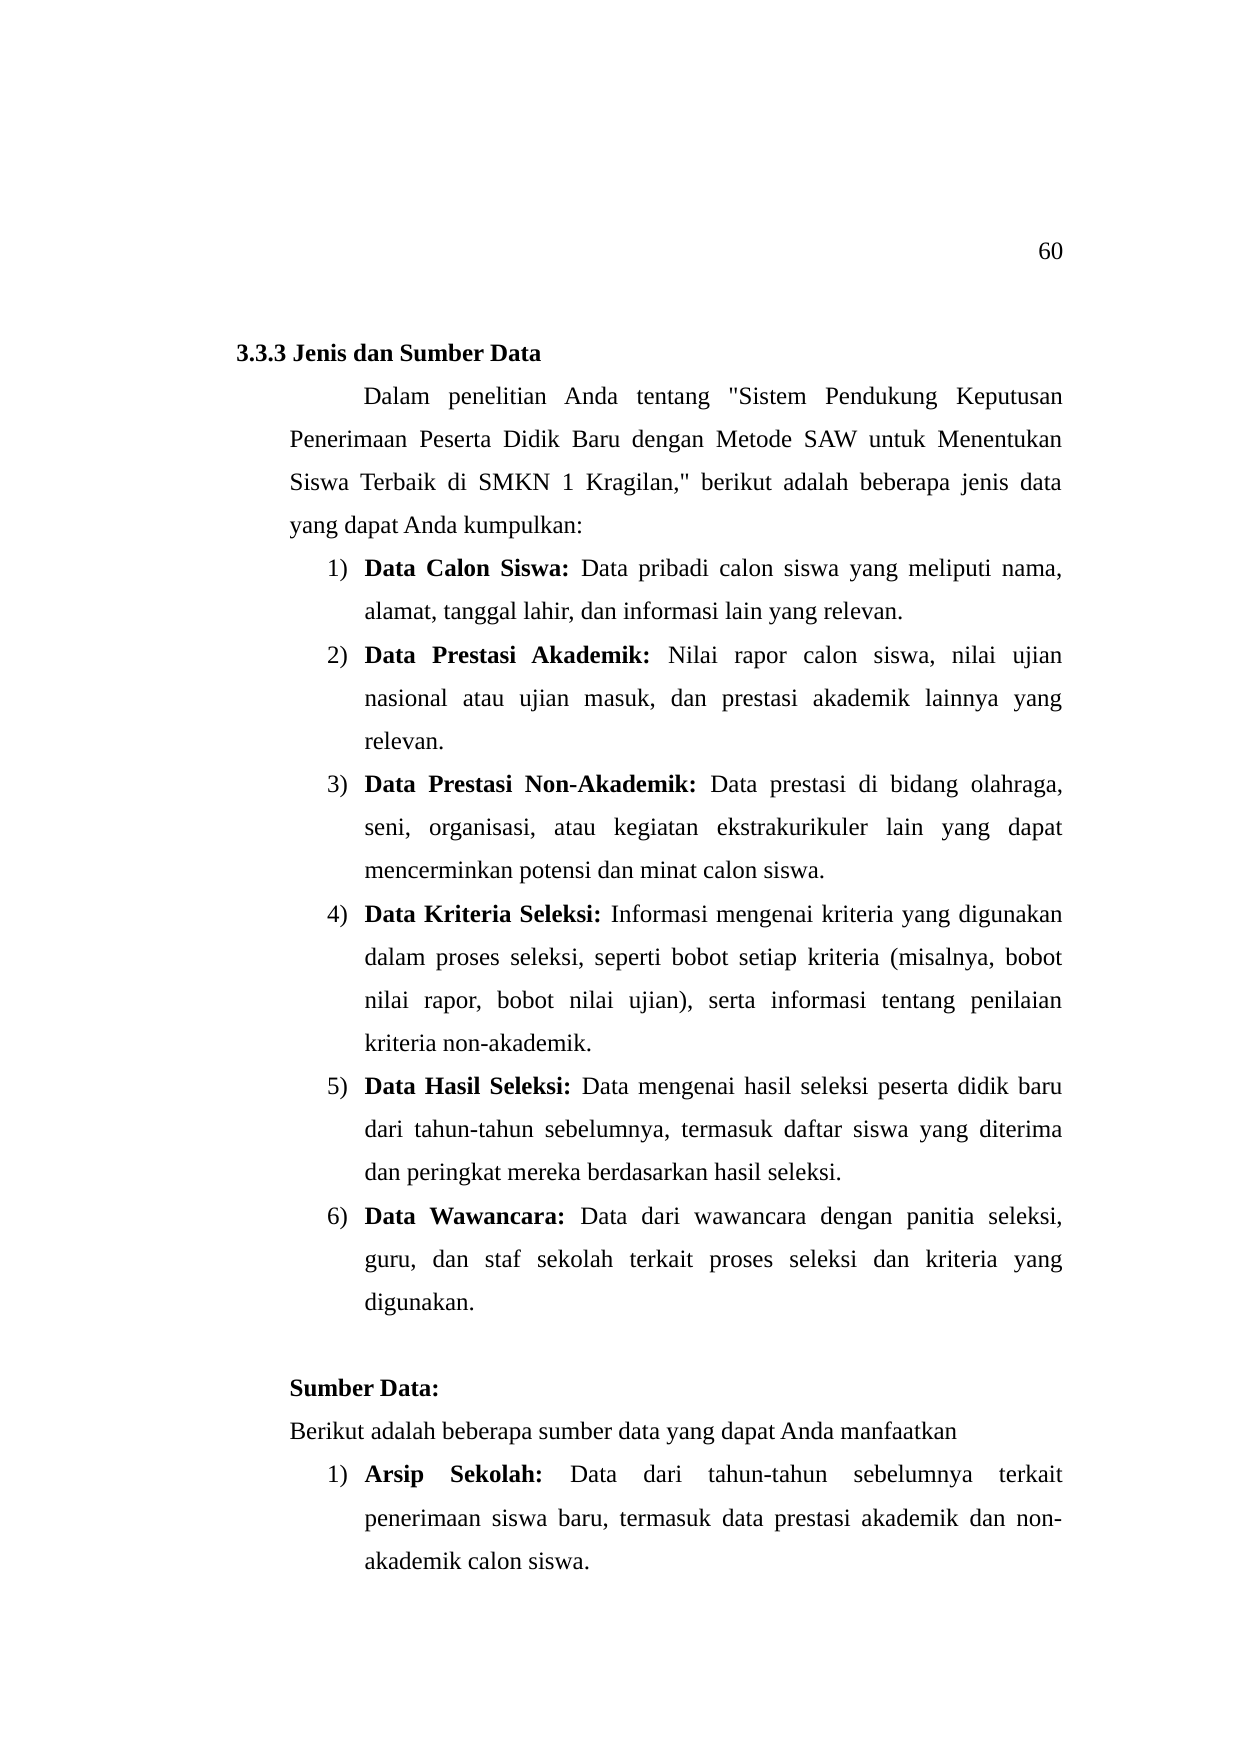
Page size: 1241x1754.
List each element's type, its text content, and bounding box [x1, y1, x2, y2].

text 3.3.3 Jenis dan Sumber Data [236, 338, 1063, 366]
text Sumber Data: [289, 1373, 1063, 1402]
list Data Prestasi Akademik: Nilai rapor calon siswa, nilai ujian nasional atau ujian masuk, dan prestasi akademik lainnya yang relevan. [327, 639, 1063, 755]
list Data Hasil Seleksi: Data mengenai hasil seleksi peserta didik baru dari tahun-tahun sebelumnya, termasuk daftar siswa yang diterima dan peringkat mereka berdasarkan hasil seleksi. [327, 1071, 1063, 1186]
list Arsip Sekolah: Data dari tahun-tahun sebelumnya terkait penerimaan siswa baru, termasuk data prestasi akademik dan non-akademik calon siswa. [327, 1459, 1063, 1574]
list Data Wawancara: Data dari wawancara dengan panitia seleksi, guru, dan staf sekolah terkait proses seleksi dan kriteria yang digunakan. [327, 1201, 1063, 1316]
list Data Prestasi Non-Akademik: Data prestasi di bidang olahraga, seni, organisasi, atau kegiatan ekstrakurikuler lain yang dapat mencerminkan potensi dan minat calon siswa. [327, 769, 1063, 884]
text Dalam penelitian Anda tentang "Sistem Pendukung Keputusan Penerimaan Peserta Didik Baru dengan Metode SAW untuk Menentukan Siswa Terbaik di SMKN 1 Kragilan," berikut adalah beberapa jenis data yang dapat Anda kumpulkan: [289, 381, 1063, 539]
list Data Kriteria Seleksi: Informasi mengenai kriteria yang digunakan dalam proses seleksi, seperti bobot setiap kriteria (misalnya, bobot nilai rapor, bobot nilai ujian), serta informasi tentang penilaian kriteria non-akademik. [327, 898, 1063, 1057]
text Berikut adalah beberapa sumber data yang dapat Anda manfaatkan [289, 1416, 1063, 1445]
list Data Calon Siswa: Data pribadi calon siswa yang meliputi nama, alamat, tanggal lahir, dan informasi lain yang relevan. [327, 553, 1063, 625]
